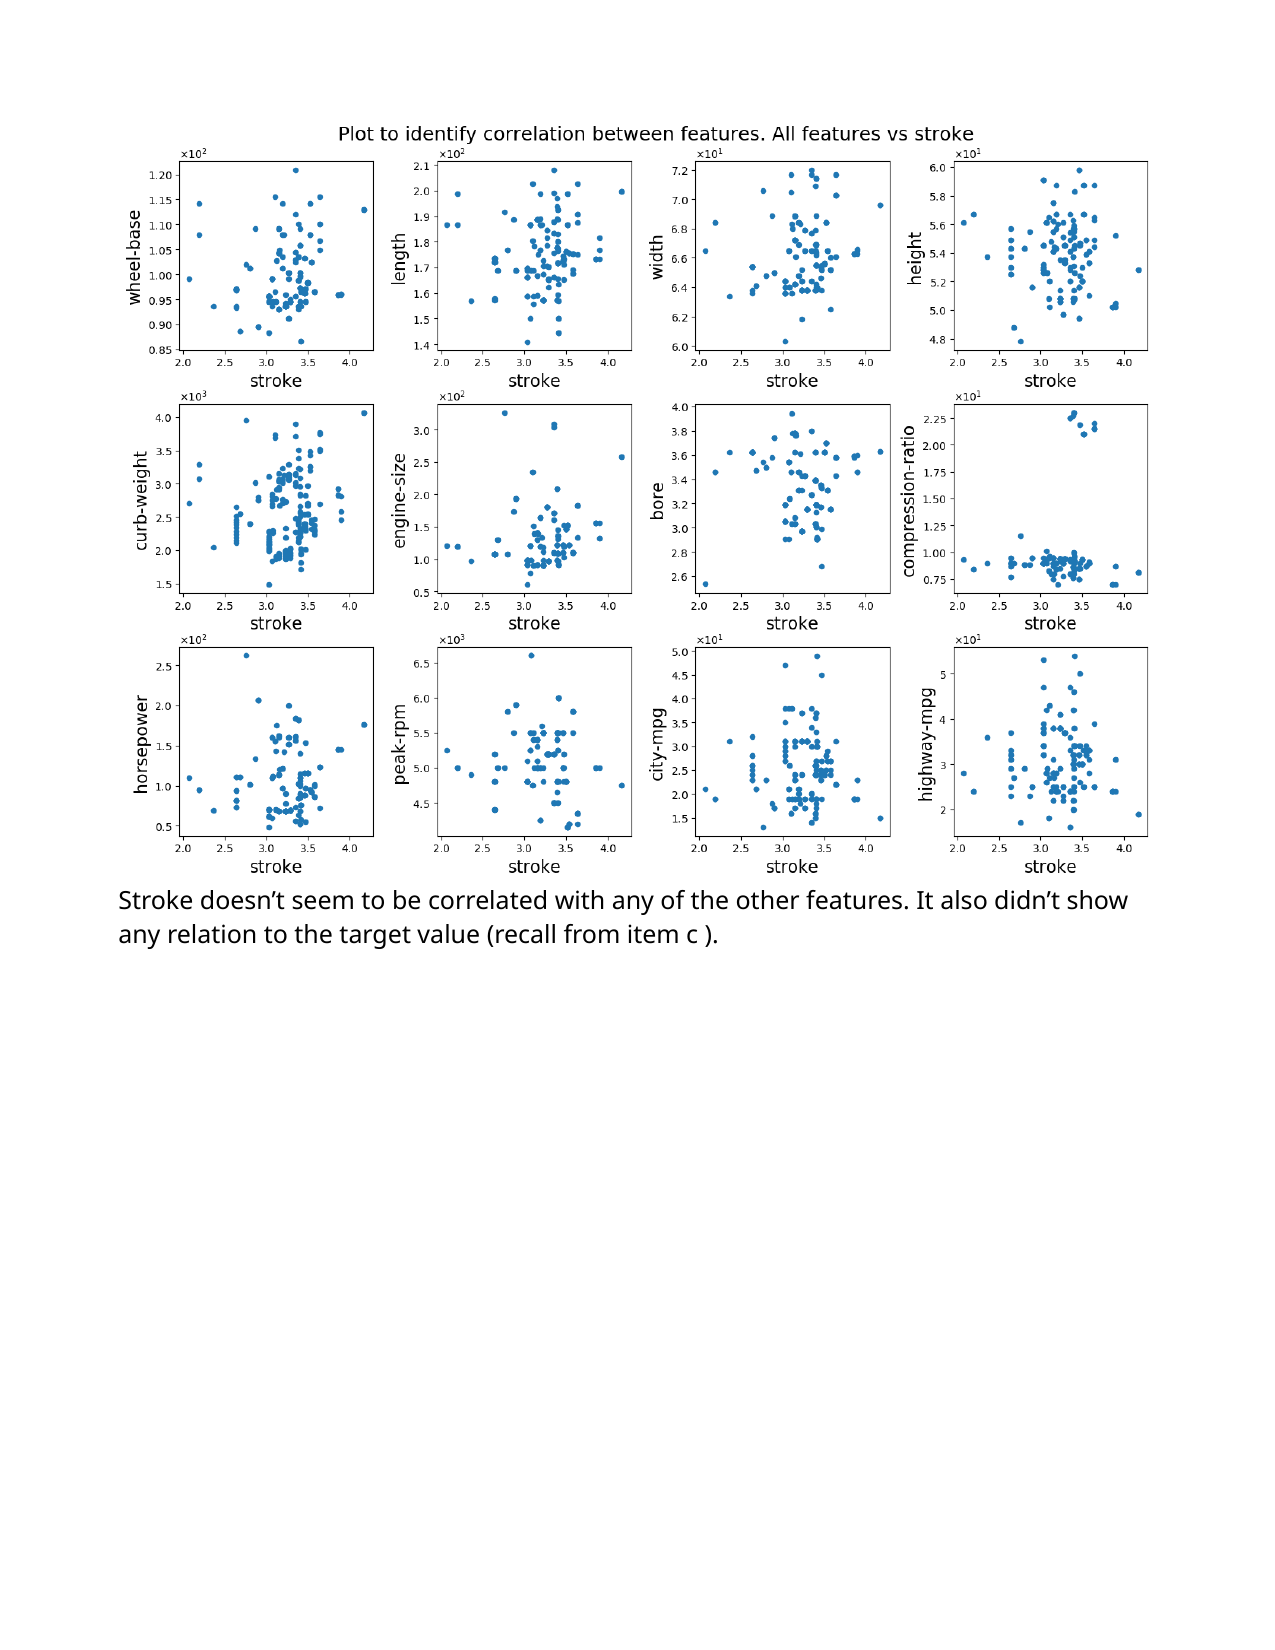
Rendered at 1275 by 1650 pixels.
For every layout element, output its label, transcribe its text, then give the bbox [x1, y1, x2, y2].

picture [118, 118, 1157, 883]
text Stroke doesn’t seem to be correlated with any of the other features. It also didn’t show any relation to the target value (recall from item c ). [118, 883, 1157, 951]
